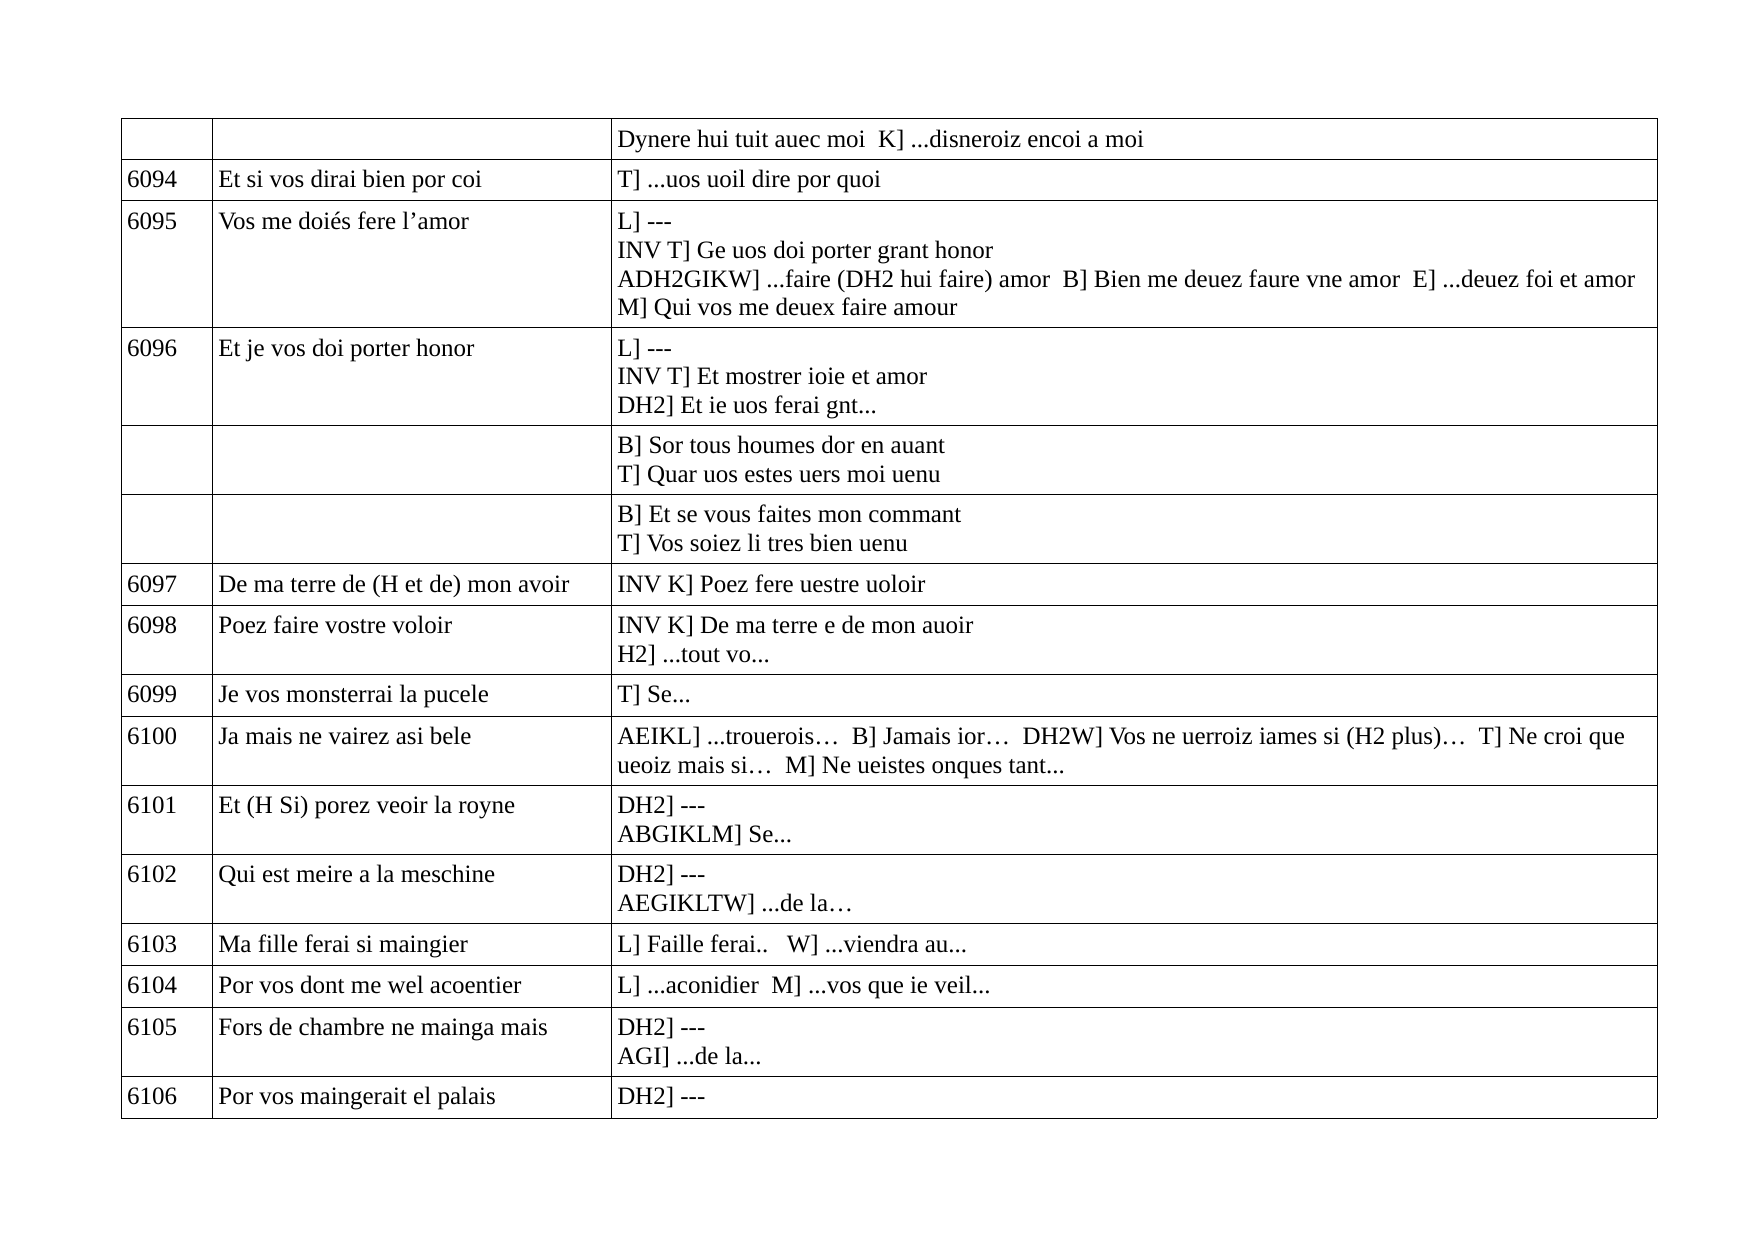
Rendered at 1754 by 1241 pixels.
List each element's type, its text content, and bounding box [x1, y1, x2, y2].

table_cell Poez faire vostre voloir [213, 606, 611, 674]
table_cell 6101 [122, 786, 212, 854]
table_cell 6098 [122, 606, 212, 674]
table_cell Et je vos doi porter honor [213, 328, 611, 425]
table_cell L] ...aconidier M] ...vos que ie veil... [612, 966, 1657, 1007]
table_cell Vos me doiés fere l’amor [213, 201, 611, 327]
table_cell Je vos monsterrai la pucele [213, 675, 611, 716]
table_cell DH2] --- AEGIKLTW] ...de la… [612, 855, 1657, 923]
table_cell Fors de chambre ne mainga mais [213, 1008, 611, 1076]
table_cell Por vos maingerait el palais [213, 1077, 611, 1117]
table_cell Ja mais ne vairez asi bele [213, 717, 611, 785]
table_cell 6094 [122, 160, 212, 200]
table_cell Et (H Si) porez veoir la royne [213, 786, 611, 854]
table_cell [122, 119, 212, 158]
table_cell 6099 [122, 675, 212, 716]
table_cell 6095 [122, 201, 212, 327]
table_cell DH2] --- AGI] ...de la... [612, 1008, 1657, 1076]
table_cell T] Se... [612, 675, 1657, 716]
table_cell DH2] --- ABGIKLM] Se... [612, 786, 1657, 854]
table_cell 6106 [122, 1077, 212, 1117]
table_cell B] Sor tous houmes dor en auant T] Quar uos estes uers moi uenu [612, 426, 1657, 494]
table_cell 6096 [122, 328, 212, 425]
table_cell 6100 [122, 717, 212, 785]
table_cell 6097 [122, 564, 212, 605]
table_cell 6104 [122, 966, 212, 1007]
table_cell De ma terre de (H et de) mon avoir [213, 564, 611, 605]
table_cell 6103 [122, 924, 212, 965]
table_cell L] Faille ferai.. W] ...viendra au... [612, 924, 1657, 965]
table_cell [213, 426, 611, 494]
table_cell [122, 495, 212, 563]
table_cell Ma fille ferai si maingier [213, 924, 611, 965]
table_cell INV K] Poez fere uestre uoloir [612, 564, 1657, 605]
table_cell T] ...uos uoil dire por quoi [612, 160, 1657, 200]
table_cell DH2] --- [612, 1077, 1657, 1117]
table_cell [213, 495, 611, 563]
table_cell AEIKL] ...trouerois… B] Jamais ior… DH2W] Vos ne uerroiz iames si (H2 plus)… T] Ne croi que ueoiz mais si… M] Ne ueistes onques tant... [612, 717, 1657, 785]
table_cell [213, 119, 611, 158]
table_cell 6102 [122, 855, 212, 923]
table_cell Dynere hui tuit auec moi K] ...disneroiz encoi a moi [612, 119, 1657, 158]
table_cell Qui est meire a la meschine [213, 855, 611, 923]
table_cell INV K] De ma terre e de mon auoir H2] ...tout vo... [612, 606, 1657, 674]
table_cell Et si vos dirai bien por coi [213, 160, 611, 200]
table_cell L] --- INV T] Et mostrer ioie et amor DH2] Et ie uos ferai gnt... [612, 328, 1657, 425]
table_cell Por vos dont me wel acoentier [213, 966, 611, 1007]
table_cell B] Et se vous faites mon commant T] Vos soiez li tres bien uenu [612, 495, 1657, 563]
table_cell L] --- INV T] Ge uos doi porter grant honor ADH2GIKW] ...faire (DH2 hui faire) amor B] Bien me deuez faure vne amor E] ...deuez foi et amor M] Qui vos me deuex faire amour [612, 201, 1657, 327]
table_cell 6105 [122, 1008, 212, 1076]
table_cell [122, 426, 212, 494]
